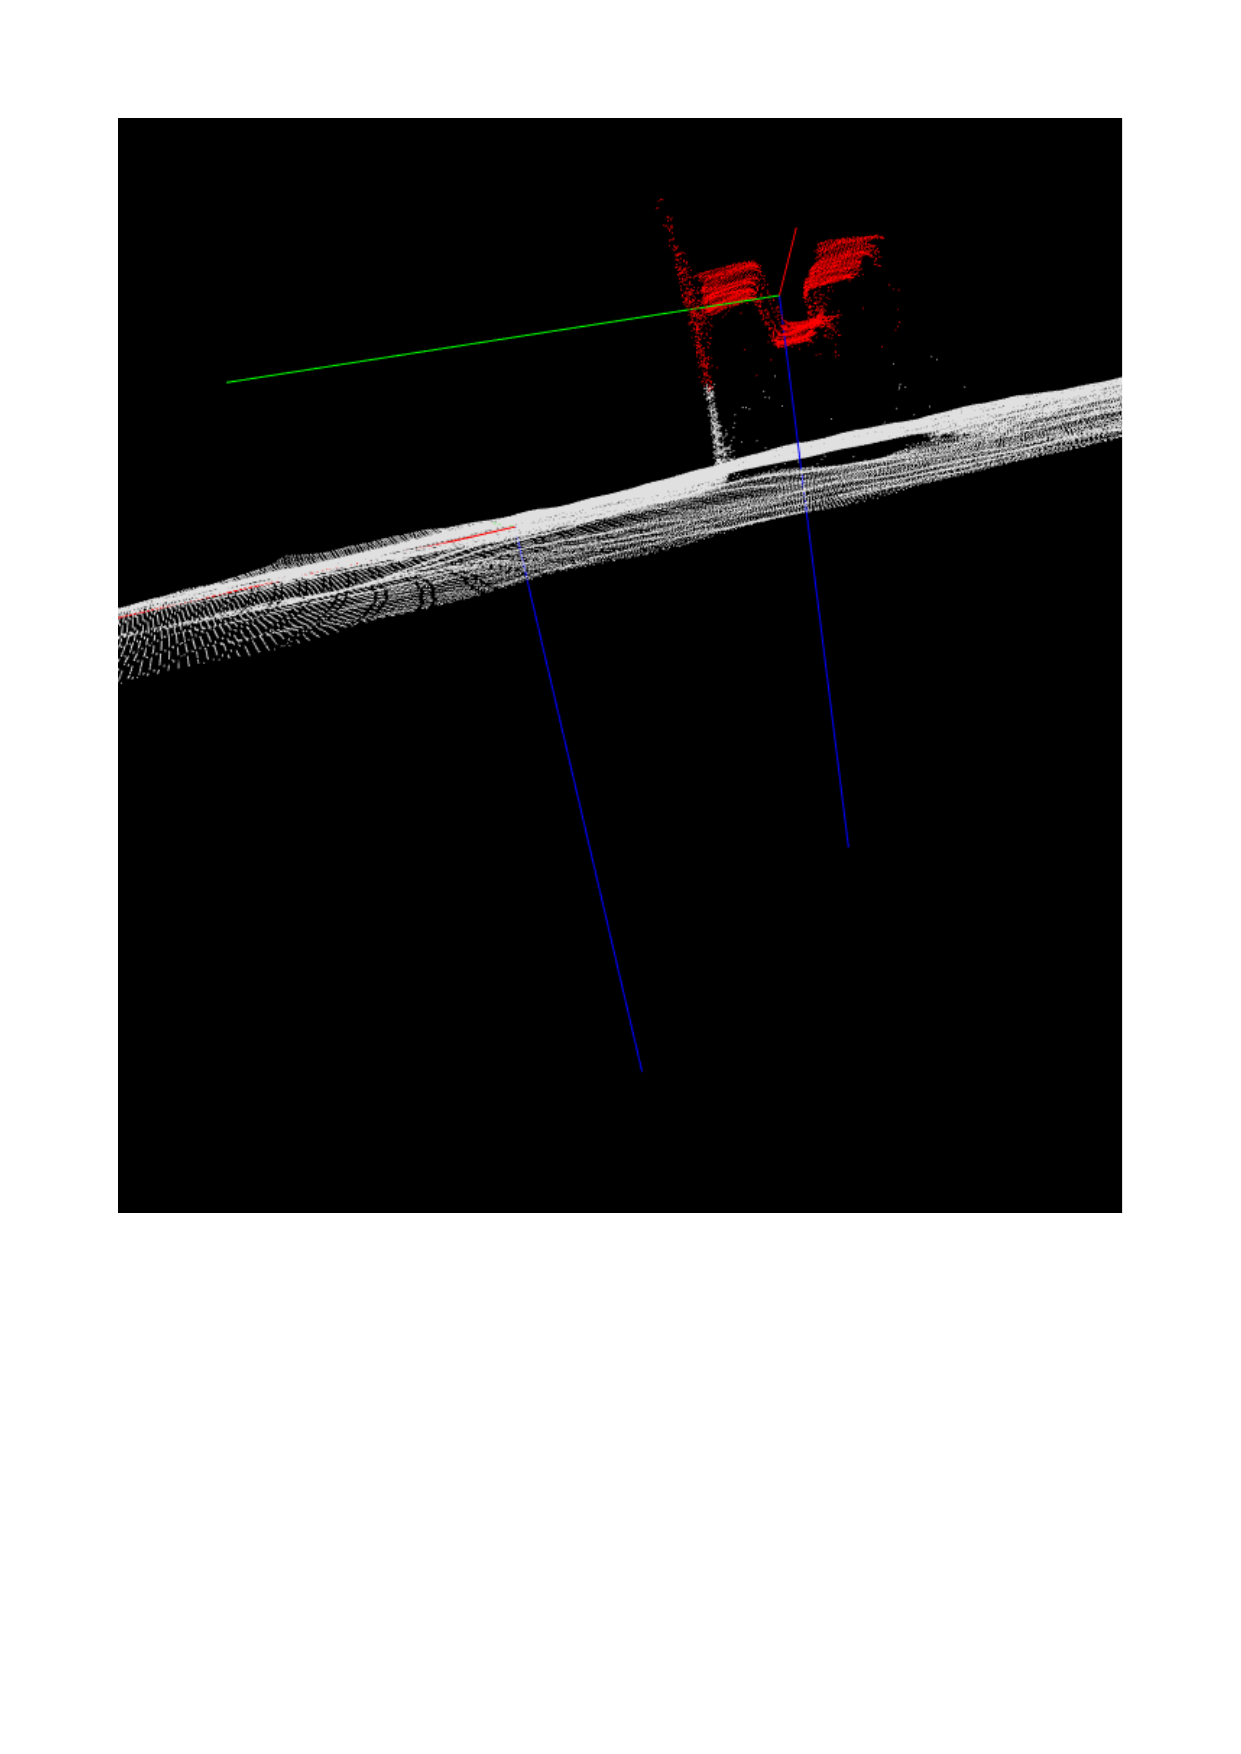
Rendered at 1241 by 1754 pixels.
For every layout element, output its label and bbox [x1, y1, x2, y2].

picture [118, 118, 1123, 1213]
